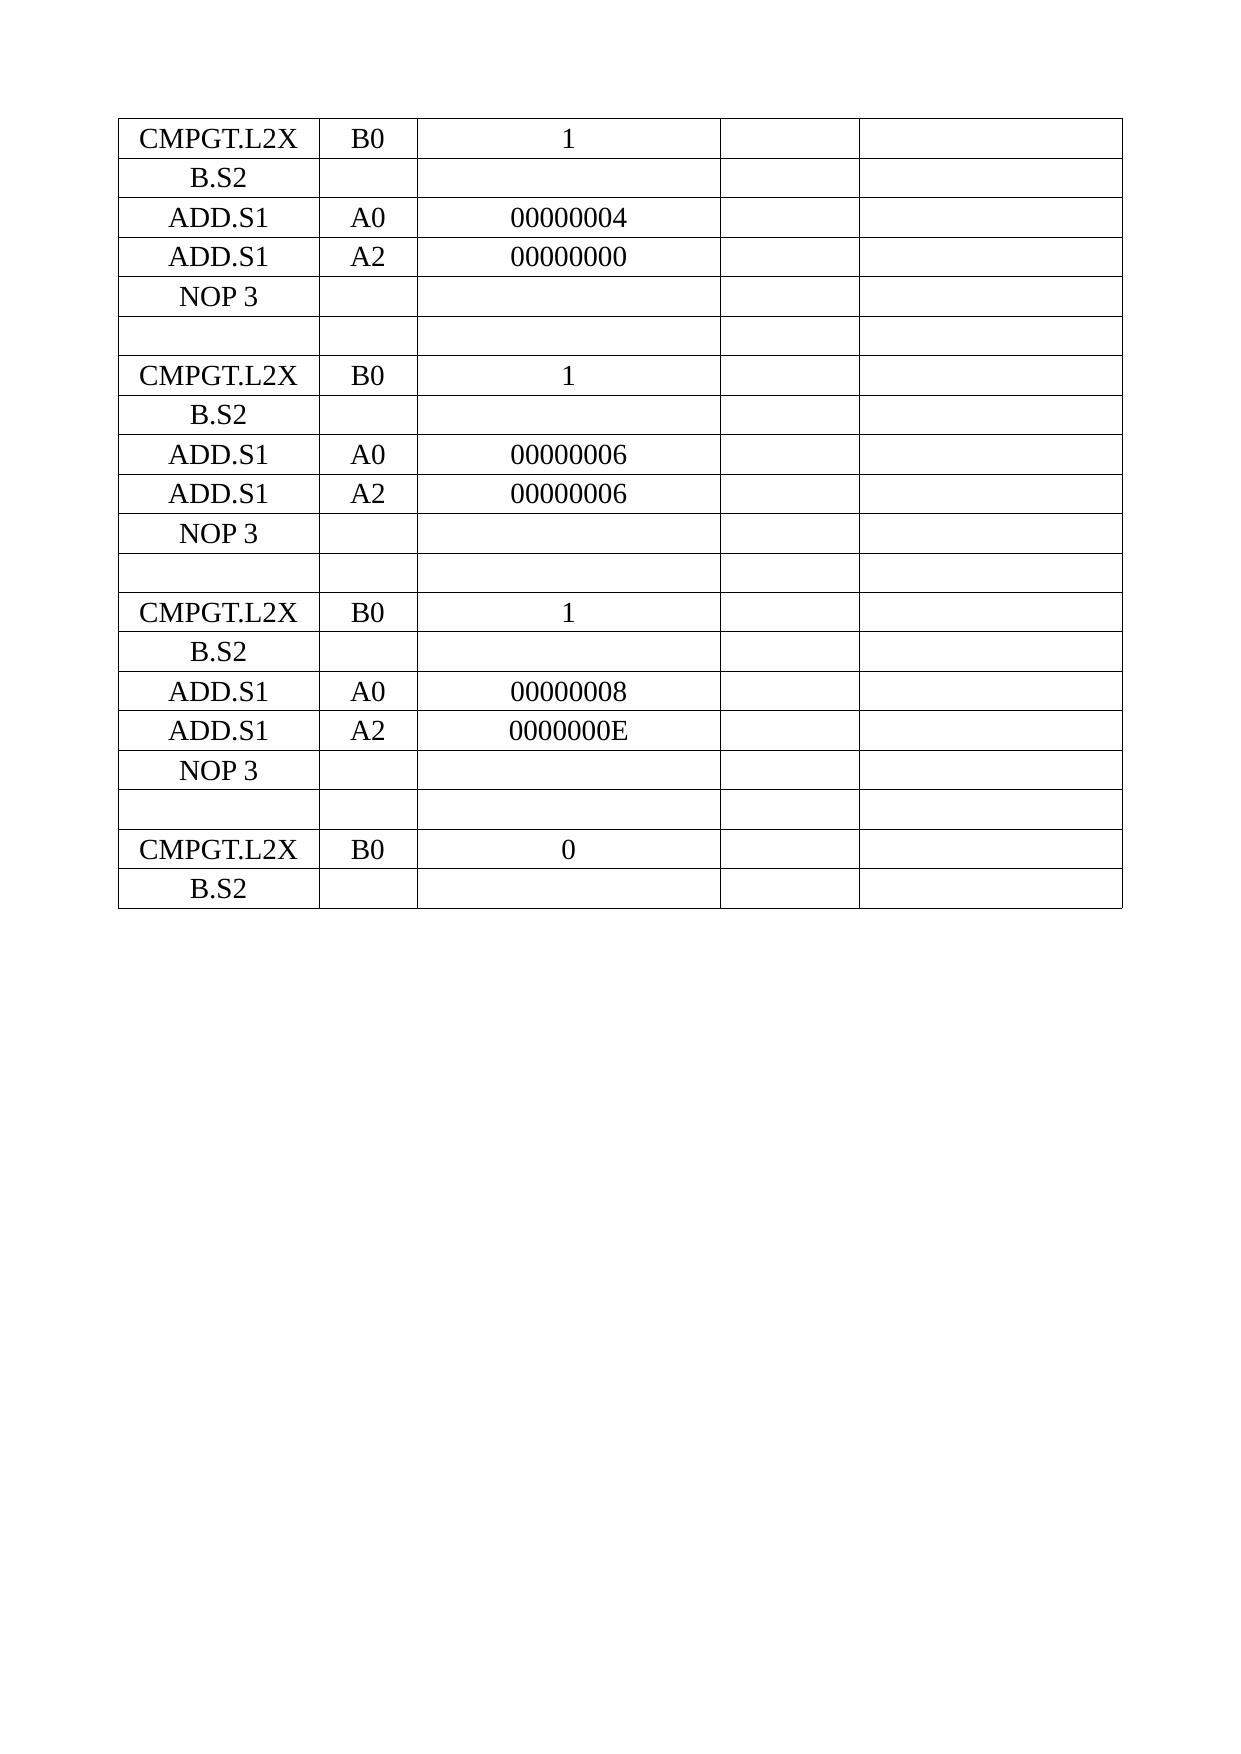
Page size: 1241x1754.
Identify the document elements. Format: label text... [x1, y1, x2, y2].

table_cell [721, 830, 859, 868]
table_cell [721, 277, 859, 316]
table_cell [721, 554, 859, 592]
table_cell [320, 396, 417, 434]
table_cell A0 [320, 198, 417, 237]
table_cell [860, 514, 1122, 552]
table_cell [860, 869, 1122, 908]
table_cell [860, 751, 1122, 789]
table_cell [418, 159, 720, 197]
table_cell [721, 356, 859, 394]
table_cell [860, 435, 1122, 473]
table_cell CMPGT.L2X [119, 119, 319, 158]
table_cell NOP 3 [119, 514, 319, 552]
table_cell [721, 317, 859, 355]
table_cell B0 [320, 356, 417, 394]
table_cell [860, 238, 1122, 276]
table_cell ADD.S1 [119, 435, 319, 473]
table_cell A2 [320, 711, 417, 750]
table_cell [418, 277, 720, 316]
table_cell [860, 356, 1122, 394]
table_cell [320, 514, 417, 552]
table_cell [860, 475, 1122, 513]
table_cell [860, 672, 1122, 710]
table_cell [860, 554, 1122, 592]
table_cell [418, 790, 720, 829]
table_cell A0 [320, 672, 417, 710]
table_cell ADD.S1 [119, 475, 319, 513]
table_cell 00000004 [418, 198, 720, 237]
table_cell 0 [418, 830, 720, 868]
table_cell [860, 277, 1122, 316]
table_cell [721, 475, 859, 513]
table_cell [721, 869, 859, 908]
table_cell 0000000E [418, 711, 720, 750]
table_cell [320, 277, 417, 316]
table_cell 00000000 [418, 238, 720, 276]
table_cell [320, 632, 417, 671]
table_cell 00000006 [418, 435, 720, 473]
table_cell [320, 869, 417, 908]
table_cell [721, 593, 859, 631]
table_cell 00000006 [418, 475, 720, 513]
table_cell [418, 632, 720, 671]
table_cell [721, 632, 859, 671]
table_cell B.S2 [119, 869, 319, 908]
table_cell [721, 790, 859, 829]
table_cell B.S2 [119, 396, 319, 434]
table_cell [320, 317, 417, 355]
table_cell NOP 3 [119, 751, 319, 789]
table_cell ADD.S1 [119, 238, 319, 276]
table_cell ADD.S1 [119, 672, 319, 710]
table_cell [860, 119, 1122, 158]
table_cell [860, 632, 1122, 671]
table_cell [320, 554, 417, 592]
table_cell [860, 790, 1122, 829]
table_cell [860, 396, 1122, 434]
table_cell ADD.S1 [119, 711, 319, 750]
table_cell [721, 672, 859, 710]
table_cell [721, 711, 859, 750]
table_cell B0 [320, 830, 417, 868]
table_cell [119, 790, 319, 829]
table_cell [721, 159, 859, 197]
table_cell CMPGT.L2X [119, 356, 319, 394]
table_cell [418, 396, 720, 434]
table_cell B0 [320, 593, 417, 631]
table_cell [860, 317, 1122, 355]
table_cell 1 [418, 593, 720, 631]
table_cell [418, 317, 720, 355]
table_cell [418, 514, 720, 552]
table_cell [320, 751, 417, 789]
table_cell 00000008 [418, 672, 720, 710]
table_cell [119, 554, 319, 592]
table_cell [721, 435, 859, 473]
table_cell A2 [320, 475, 417, 513]
table_cell A2 [320, 238, 417, 276]
table_cell ADD.S1 [119, 198, 319, 237]
table_cell 1 [418, 356, 720, 394]
table_cell B.S2 [119, 632, 319, 671]
table_cell [860, 593, 1122, 631]
table_cell A0 [320, 435, 417, 473]
table_cell B.S2 [119, 159, 319, 197]
table_cell [418, 869, 720, 908]
table_cell [418, 554, 720, 592]
table_cell B0 [320, 119, 417, 158]
table_cell [320, 790, 417, 829]
table_cell [721, 396, 859, 434]
table_cell CMPGT.L2X [119, 593, 319, 631]
table_cell [860, 711, 1122, 750]
table_cell 1 [418, 119, 720, 158]
table_cell [721, 751, 859, 789]
table_cell [721, 119, 859, 158]
table_cell [860, 830, 1122, 868]
table_cell [320, 159, 417, 197]
table_cell CMPGT.L2X [119, 830, 319, 868]
table_cell NOP 3 [119, 277, 319, 316]
table_cell [860, 198, 1122, 237]
table_cell [860, 159, 1122, 197]
table_cell [721, 238, 859, 276]
table_cell [721, 198, 859, 237]
table_cell [418, 751, 720, 789]
table_cell [119, 317, 319, 355]
table_cell [721, 514, 859, 552]
